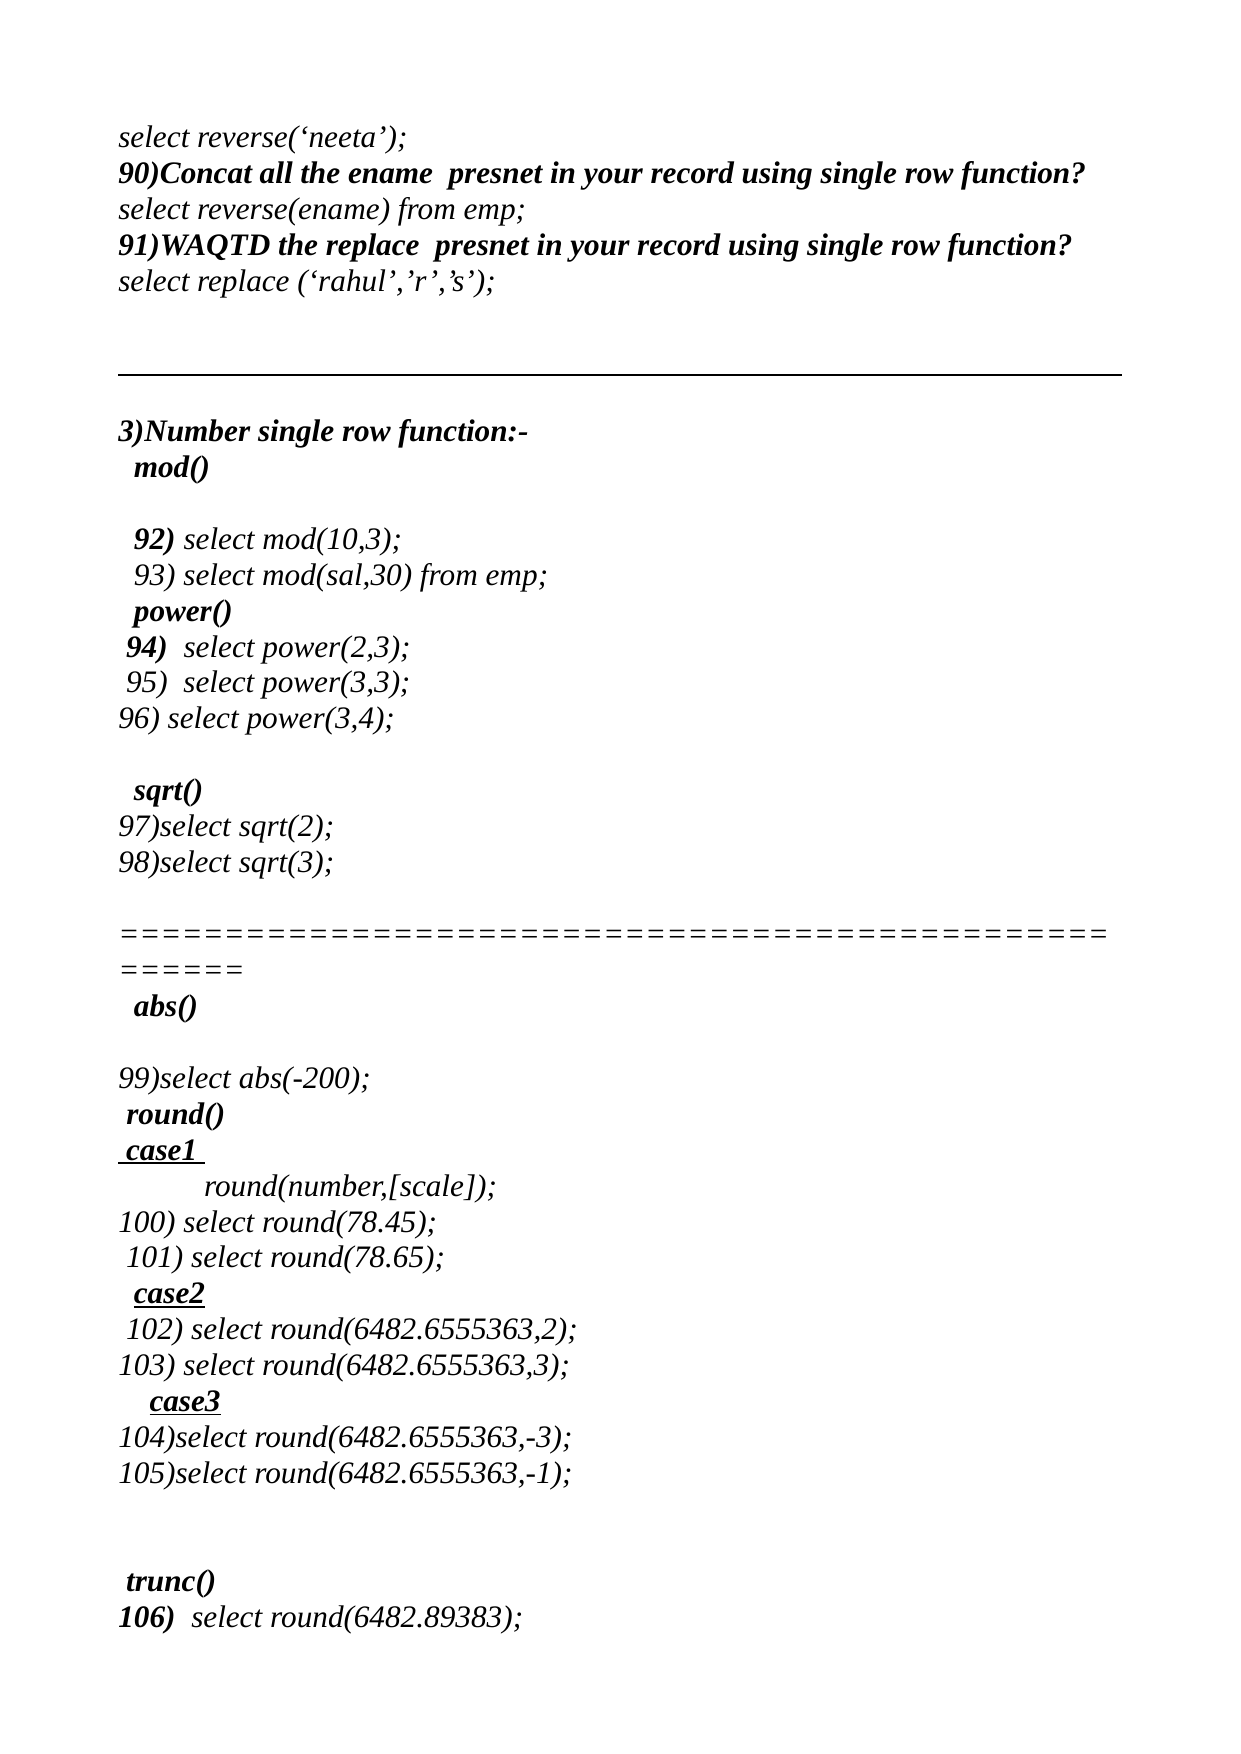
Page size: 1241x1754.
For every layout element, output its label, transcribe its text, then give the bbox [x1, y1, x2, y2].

text select reverse(ename) from emp; [118, 190, 1122, 226]
text select replace (‘rahul’,’r’,’s’); [118, 262, 1122, 298]
text 96) select power(3,4); [118, 700, 1122, 736]
text 94) select power(2,3); [118, 628, 1122, 664]
text 92) select mod(10,3); [118, 520, 1122, 556]
text round(number,[scale]); [118, 1167, 1122, 1203]
text case3 [118, 1382, 1122, 1418]
text 3)Number single row function:- [118, 412, 1122, 448]
text 105)select round(6482.6555363,-1); [118, 1454, 1122, 1490]
text 103) select round(6482.6555363,3); [118, 1347, 1122, 1382]
text 98)select sqrt(3); [118, 843, 1122, 879]
text ===================================================== [118, 915, 1122, 987]
text 97)select sqrt(2); [118, 807, 1122, 843]
text round() [118, 1095, 1122, 1131]
text 100) select round(78.45); [118, 1203, 1122, 1239]
text 102) select round(6482.6555363,2); [118, 1311, 1122, 1347]
text 93) select mod(sal,30) from emp; [118, 556, 1122, 592]
text select reverse(‘neeta’); [118, 118, 1122, 154]
text power() [118, 592, 1122, 628]
text 99)select abs(-200); [118, 1059, 1122, 1095]
text case2 [118, 1275, 1122, 1311]
text 90)Concat all the ename presnet in your record using single row function? [118, 154, 1122, 190]
text mod() [118, 448, 1122, 484]
text 106) select round(6482.89383); [118, 1598, 1122, 1634]
text case1 [118, 1131, 1122, 1167]
text trunc() [118, 1562, 1122, 1598]
text sqrt() [118, 772, 1122, 807]
text abs() [118, 987, 1122, 1023]
text 95) select power(3,3); [118, 664, 1122, 700]
text 101) select round(78.65); [118, 1239, 1122, 1275]
text 91)WAQTD the replace presnet in your record using single row function? [118, 226, 1122, 262]
text 104)select round(6482.6555363,-3); [118, 1418, 1122, 1454]
